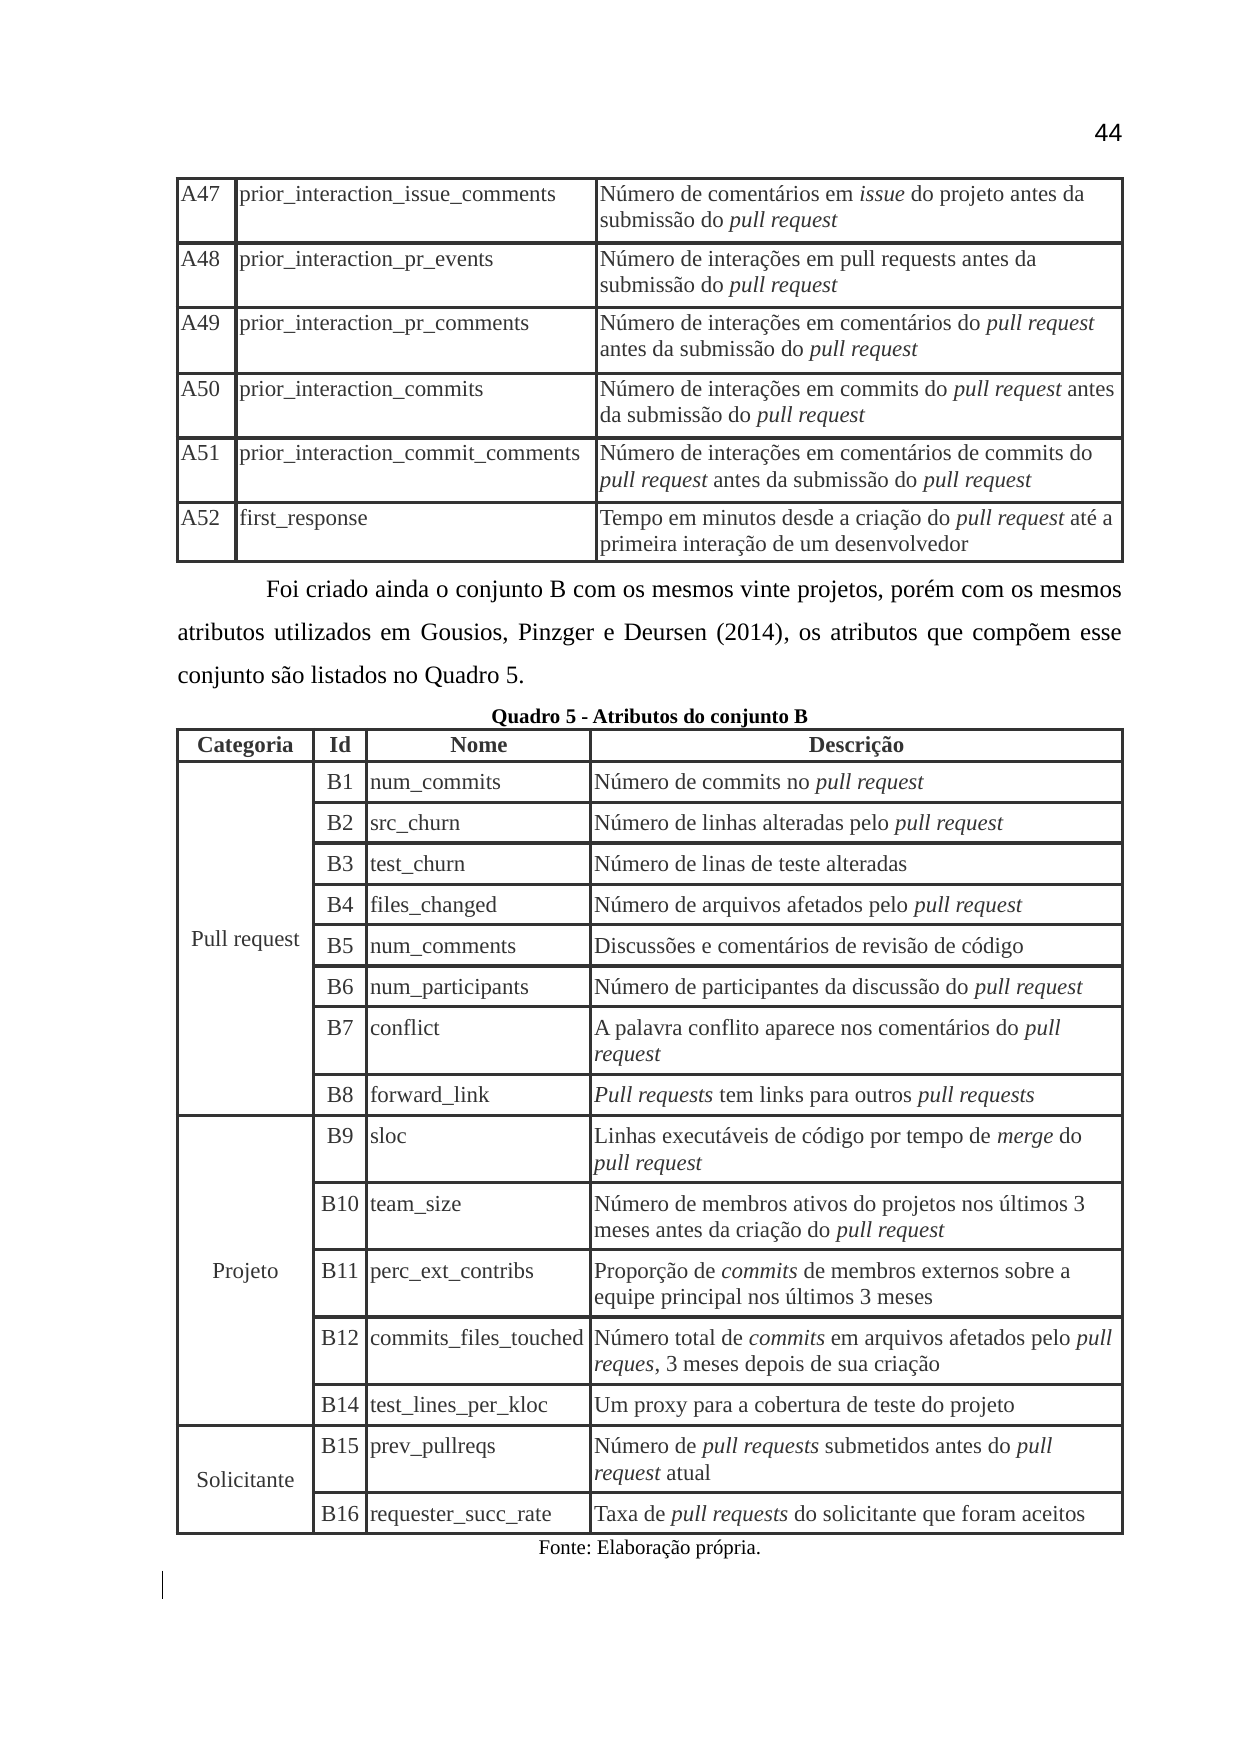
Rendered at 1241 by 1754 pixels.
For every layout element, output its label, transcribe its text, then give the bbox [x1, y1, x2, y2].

table_cell B2 [315, 804, 365, 841]
table_cell B12 [315, 1319, 365, 1383]
table_cell num_comments [368, 926, 589, 964]
table_cell B15 [315, 1427, 365, 1491]
table_cell A50 [179, 375, 234, 436]
table_cell prior_interaction_issue_comments [238, 180, 595, 241]
text Quadro 5 - Atributos do conjunto B [177, 704, 1122, 728]
table_cell prev_pullreqs [368, 1427, 589, 1491]
table_cell B4 [315, 886, 365, 923]
table_cell B9 [315, 1117, 365, 1181]
table_cell test_lines_per_kloc [368, 1386, 589, 1423]
table_cell Número de arquivos afetados pelo pull request [592, 886, 1121, 923]
text Foi criado ainda o conjunto B com os mesmos vinte projetos, porém com os mesmos atributos utilizados em Gousios, Pinzger e Deursen (2014), os atributos que compõem esse conjunto são listados no Quadro 5. [177, 574, 1122, 689]
table_cell commits_files_touched [368, 1319, 589, 1383]
table_header Descrição [592, 731, 1121, 759]
table_cell Pull requests tem links para outros pull requests [592, 1076, 1121, 1113]
table_cell Número de linhas alteradas pelo pull request [592, 804, 1121, 841]
text Fonte: Elaboração própria. [177, 1535, 1122, 1559]
table_cell Número de membros ativos do projetos nos últimos 3 meses antes da criação do pull request [592, 1184, 1121, 1248]
table_cell forward_link [368, 1076, 589, 1113]
table_cell Discussões e comentários de revisão de código [592, 926, 1121, 964]
table_cell Número de interações em comentários do pull request antes da submissão do pull request [598, 309, 1121, 372]
table_cell A palavra conflito aparece nos comentários do pull request [592, 1008, 1121, 1072]
table_cell B10 [315, 1184, 365, 1248]
table_cell A49 [179, 309, 234, 372]
table_cell Número de interações em comentários de commits do pull request antes da submissão do pull request [598, 440, 1121, 501]
table_cell Número de pull requests submetidos antes do pull request atual [592, 1427, 1121, 1491]
table_cell Número de commits no pull request [592, 763, 1121, 801]
table_cell perc_ext_contribs [368, 1251, 589, 1315]
table_cell B8 [315, 1076, 365, 1113]
table_cell Taxa de pull requests do solicitante que foram aceitos [592, 1494, 1121, 1532]
table_cell B5 [315, 926, 365, 964]
table_cell prior_interaction_commits [238, 375, 595, 436]
table_cell team_size [368, 1184, 589, 1248]
table_cell Número total de commits em arquivos afetados pelo pull reques, 3 meses depois de sua criação [592, 1319, 1121, 1383]
table_cell Solicitante [179, 1427, 312, 1532]
table_cell prior_interaction_pr_events [238, 245, 595, 306]
table_cell sloc [368, 1117, 589, 1181]
table_cell Projeto [179, 1117, 312, 1423]
table_cell B14 [315, 1386, 365, 1423]
table_cell B1 [315, 763, 365, 801]
table_cell num_commits [368, 763, 589, 801]
table_cell prior_interaction_commit_comments [238, 440, 595, 501]
table_cell A51 [179, 440, 234, 501]
table_header Id [315, 731, 365, 759]
table_cell B3 [315, 845, 365, 882]
table_cell prior_interaction_pr_comments [238, 309, 595, 372]
table_header Nome [368, 731, 589, 759]
table_cell Um proxy para a cobertura de teste do projeto [592, 1386, 1121, 1423]
table_cell Número de participantes da discussão do pull request [592, 968, 1121, 1005]
table_cell B6 [315, 968, 365, 1005]
table_cell A52 [179, 504, 234, 559]
table_cell test_churn [368, 845, 589, 882]
table_cell Número de interações em pull requests antes da submissão do pull request [598, 245, 1121, 306]
table_cell num_participants [368, 968, 589, 1005]
table_cell Linhas executáveis de código por tempo de merge do pull request [592, 1117, 1121, 1181]
table_header Categoria [179, 731, 312, 759]
table_cell Tempo em minutos desde a criação do pull request até a primeira interação de um desenvolvedor [598, 504, 1121, 559]
table_cell Pull request [179, 763, 312, 1113]
table_cell conflict [368, 1008, 589, 1072]
table_cell Número de comentários em issue do projeto antes da submissão do pull request [598, 180, 1121, 241]
table_cell B16 [315, 1494, 365, 1532]
table_cell B7 [315, 1008, 365, 1072]
table_cell A48 [179, 245, 234, 306]
table_cell requester_succ_rate [368, 1494, 589, 1532]
table_cell src_churn [368, 804, 589, 841]
table_cell Proporção de commits de membros externos sobre a equipe principal nos últimos 3 meses [592, 1251, 1121, 1315]
table_cell A47 [179, 180, 234, 241]
table_cell Número de interações em commits do pull request antes da submissão do pull request [598, 375, 1121, 436]
table_cell first_response [238, 504, 595, 559]
table_cell Número de linas de teste alteradas [592, 845, 1121, 882]
table_cell files_changed [368, 886, 589, 923]
table_cell B11 [315, 1251, 365, 1315]
